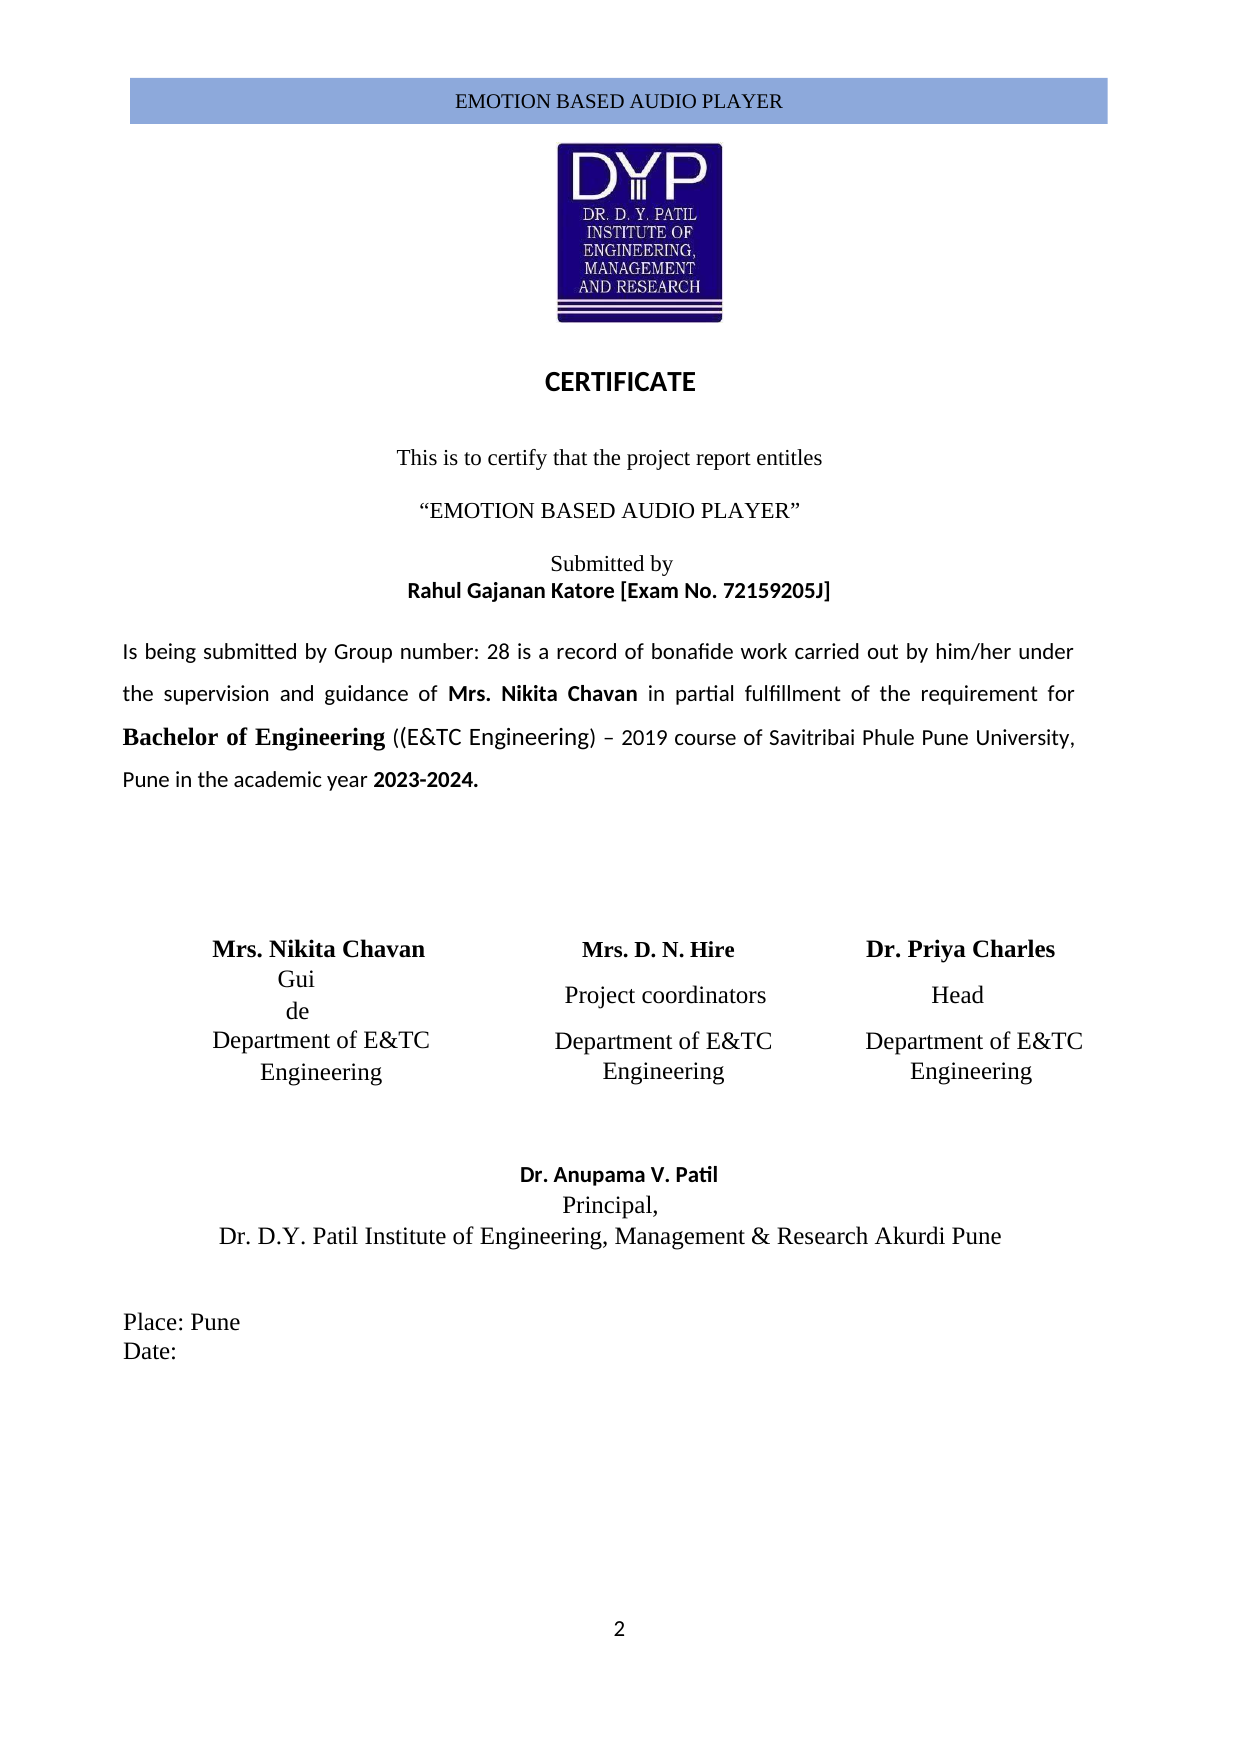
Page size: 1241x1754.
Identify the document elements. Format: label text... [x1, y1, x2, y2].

table_cell Project coordinators [498, 963, 807, 1025]
table_cell Department of E&TC Engineering [123, 1025, 498, 1085]
picture [555, 142, 724, 323]
text Rahul Gajanan Katore [Exam No. 72159205J] [123, 576, 1115, 604]
text Place: Pune [123, 1307, 1012, 1336]
table_header Mrs. Nikita Chavan [123, 935, 498, 963]
text Submitted by [163, 550, 1060, 576]
text Is being submitted by Group number: 28 is a record of bonafide work carried out by him/her under the supervision and guidance of Mrs. Nikita Chavan in partial fulfillment of the requirement for Bachelor of Engineering ((E&TC Engineering) – 2019 course of Savitribai Phule Pune University, Pune in the academic year 2023-2024. [122, 637, 1076, 793]
table_cell Department of E&TC Engineering [808, 1025, 1114, 1085]
text “EMOTION BASED AUDIO PLAYER” [163, 497, 1056, 523]
text Principal, [163, 1190, 1057, 1219]
text Dr. D.Y. Patil Institute of Engineering, Management & Research Akurdi Pune [163, 1221, 1057, 1249]
text Dr. Anupama V. Patil [123, 1160, 1115, 1188]
table_cell Head [808, 963, 1114, 1025]
text CERTIFICATE [163, 363, 1077, 399]
text This is to certify that the project report entitles [163, 444, 1056, 471]
table_cell Department of E&TC Engineering [498, 1025, 807, 1085]
table_header Mrs. D. N. Hire [498, 935, 807, 963]
table_header Dr. Priya Charles [808, 935, 1114, 963]
table_cell Guide [123, 963, 498, 1025]
text Date: [123, 1336, 1012, 1364]
